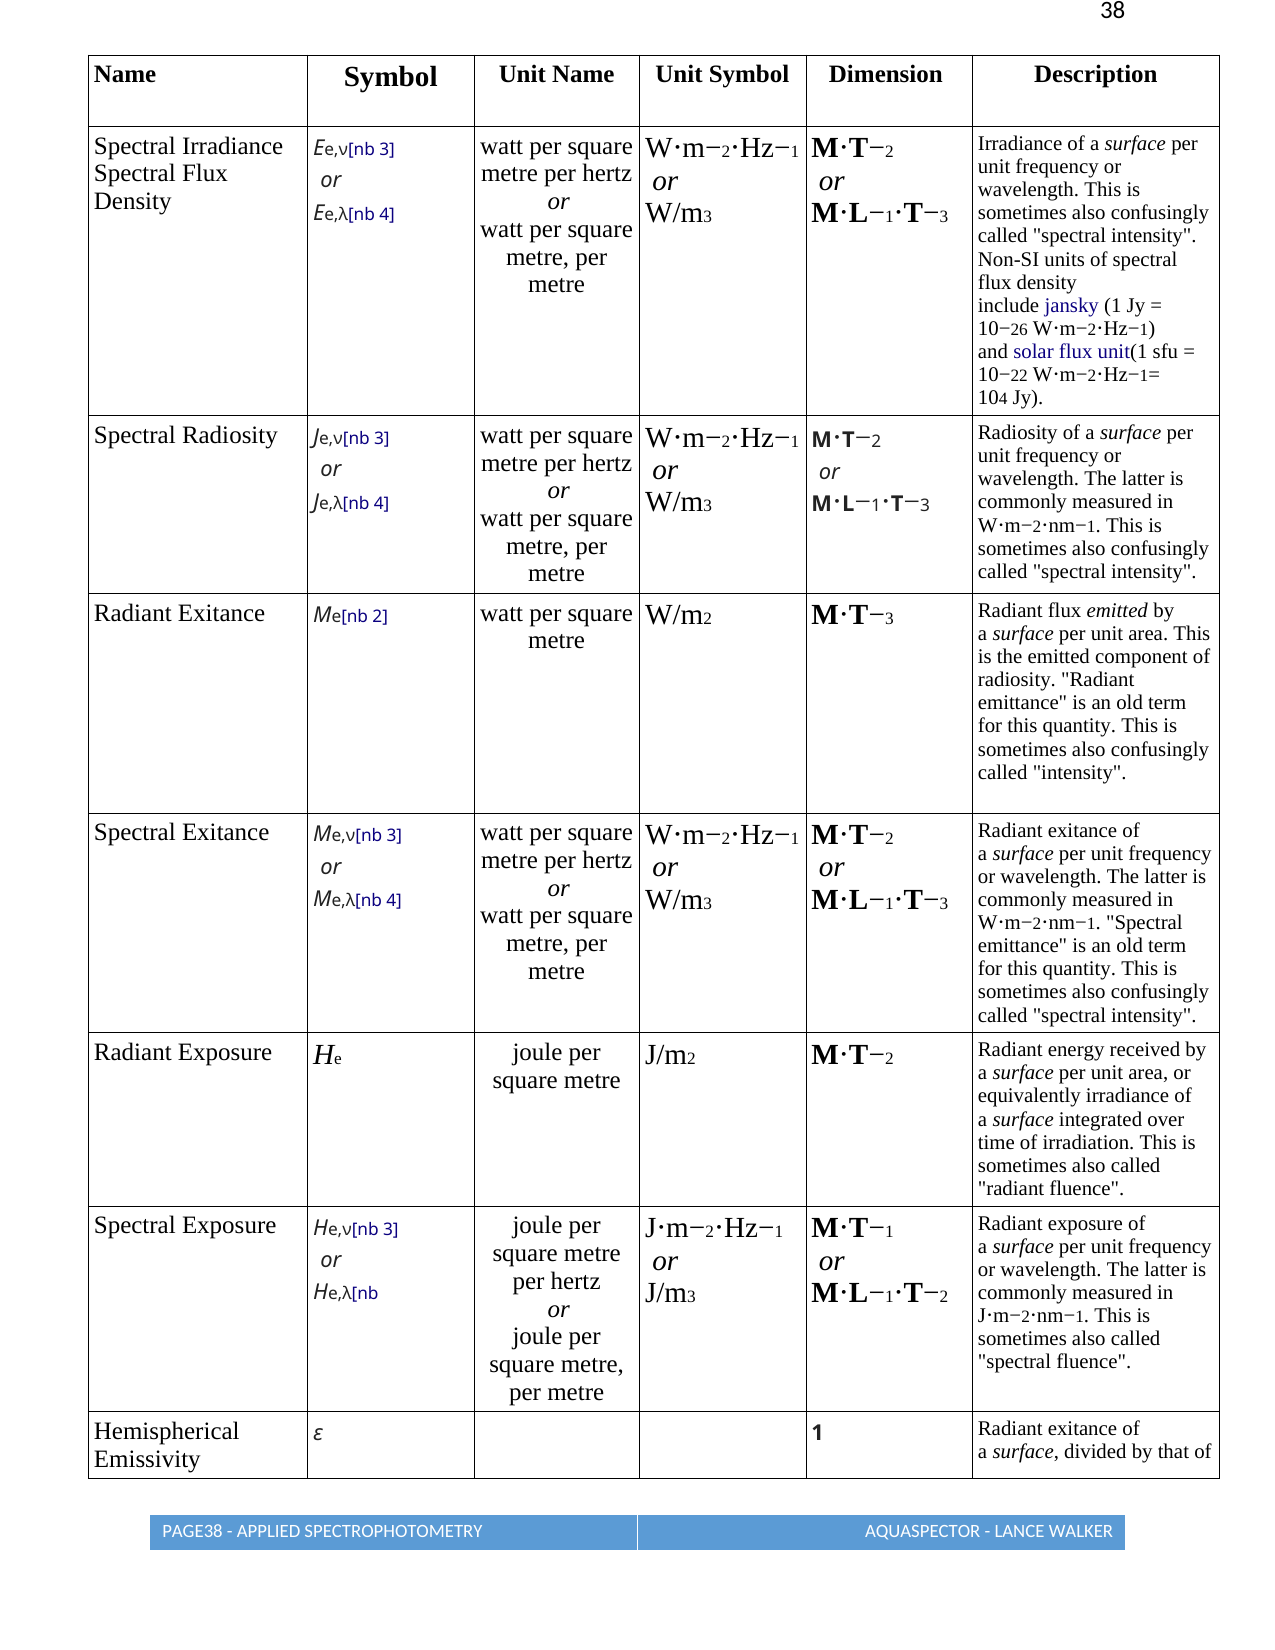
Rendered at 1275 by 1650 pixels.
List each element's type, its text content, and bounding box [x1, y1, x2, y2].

table_cell W/m2 [640, 594, 806, 813]
table_cell Spectral Irradiance Spectral Flux Density [89, 127, 307, 415]
table_cell Radiosity of a surface per unit frequency or wavelength. The latter is commonly measured in W⋅m−2⋅nm−1. This is sometimes also confusingly called "spectral intensity". [973, 416, 1219, 593]
table_header Dimension [807, 56, 972, 126]
table_cell watt per square metre per hertz or watt per square metre, per metre [475, 416, 639, 593]
table_cell J⋅m−2⋅Hz−1 or J/m3 [640, 1207, 806, 1411]
table_cell Radiant exposure of a surface per unit frequency or wavelength. The latter is commonly measured in J⋅m−2⋅nm−1. This is sometimes also called "spectral fluence". [973, 1207, 1219, 1411]
table_cell He [308, 1033, 474, 1206]
table_cell Spectral Radiosity [89, 416, 307, 593]
table_header Name [89, 56, 307, 126]
table_cell 1 [807, 1412, 972, 1478]
table_header Symbol [308, 56, 474, 126]
table_cell M⋅T−2 or M⋅L−1⋅T−3 [807, 416, 972, 593]
table_cell Spectral Exitance [89, 814, 307, 1032]
table_cell Radiant flux emitted by a surface per unit area. This is the emitted component of radiosity. "Radiant emittance" is an old term for this quantity. This is sometimes also confusingly called "intensity". [973, 594, 1219, 813]
table_cell Me,ν[nb 3] or Me,λ[nb 4] [308, 814, 474, 1032]
table_cell Radiant exitance of a surface, divided by that of [973, 1412, 1219, 1478]
table_cell Radiant energy received by a surface per unit area, or equivalently irradiance of a surface integrated over time of irradiation. This is sometimes also called "radiant fluence". [973, 1033, 1219, 1206]
table_cell Hemispherical Emissivity [89, 1412, 307, 1478]
table_cell M⋅T−2 or M⋅L−1⋅T−3 [807, 127, 972, 415]
table_cell M⋅T−3 [807, 594, 972, 813]
table_header Description [973, 56, 1219, 126]
table_cell M⋅T−2 [807, 1033, 972, 1206]
table_cell M⋅T−2 or M⋅L−1⋅T−3 [807, 814, 972, 1032]
table_cell Me[nb 2] [308, 594, 474, 813]
table_cell M⋅T−1 or M⋅L−1⋅T−2 [807, 1207, 972, 1411]
table_header Unit Name [475, 56, 639, 126]
table_cell Spectral Exposure [89, 1207, 307, 1411]
table_cell W⋅m−2⋅Hz−1 or W/m3 [640, 814, 806, 1032]
table_cell Radiant exitance of a surface per unit frequency or wavelength. The latter is commonly measured in W⋅m−2⋅nm−1. "Spectral emittance" is an old term for this quantity. This is sometimes also confusingly called "spectral intensity". [973, 814, 1219, 1032]
table_cell joule per square metre [475, 1033, 639, 1206]
table_cell Radiant Exposure [89, 1033, 307, 1206]
table_cell Radiant Exitance [89, 594, 307, 813]
table_cell watt per square metre [475, 594, 639, 813]
table_cell watt per square metre per hertz or watt per square metre, per metre [475, 814, 639, 1032]
table_cell Irradiance of a surface per unit frequency or wavelength. This is sometimes also confusingly called "spectral intensity". Non-SI units of spectral flux density include jansky (1 Jy = 10−26 W⋅m−2⋅Hz−1) and solar flux unit(1 sfu = 10−22 W⋅m−2⋅Hz−1= 104 Jy). [973, 127, 1219, 415]
table_cell W⋅m−2⋅Hz−1 or W/m3 [640, 127, 806, 415]
table_cell watt per square metre per hertz or watt per square metre, per metre [475, 127, 639, 415]
table_cell Je,ν[nb 3] or Je,λ[nb 4] [308, 416, 474, 593]
table_cell joule per square metre per hertz or joule per square metre, per metre [475, 1207, 639, 1411]
table_cell W⋅m−2⋅Hz−1 or W/m3 [640, 416, 806, 593]
table_header Unit Symbol [640, 56, 806, 126]
table_cell Ee,ν[nb 3] or Ee,λ[nb 4] [308, 127, 474, 415]
table_cell [640, 1412, 806, 1478]
table_cell He,ν[nb 3] or He,λ[nb [308, 1207, 474, 1411]
table_cell ε [308, 1412, 474, 1478]
table_cell J/m2 [640, 1033, 806, 1206]
table_cell [475, 1412, 639, 1478]
